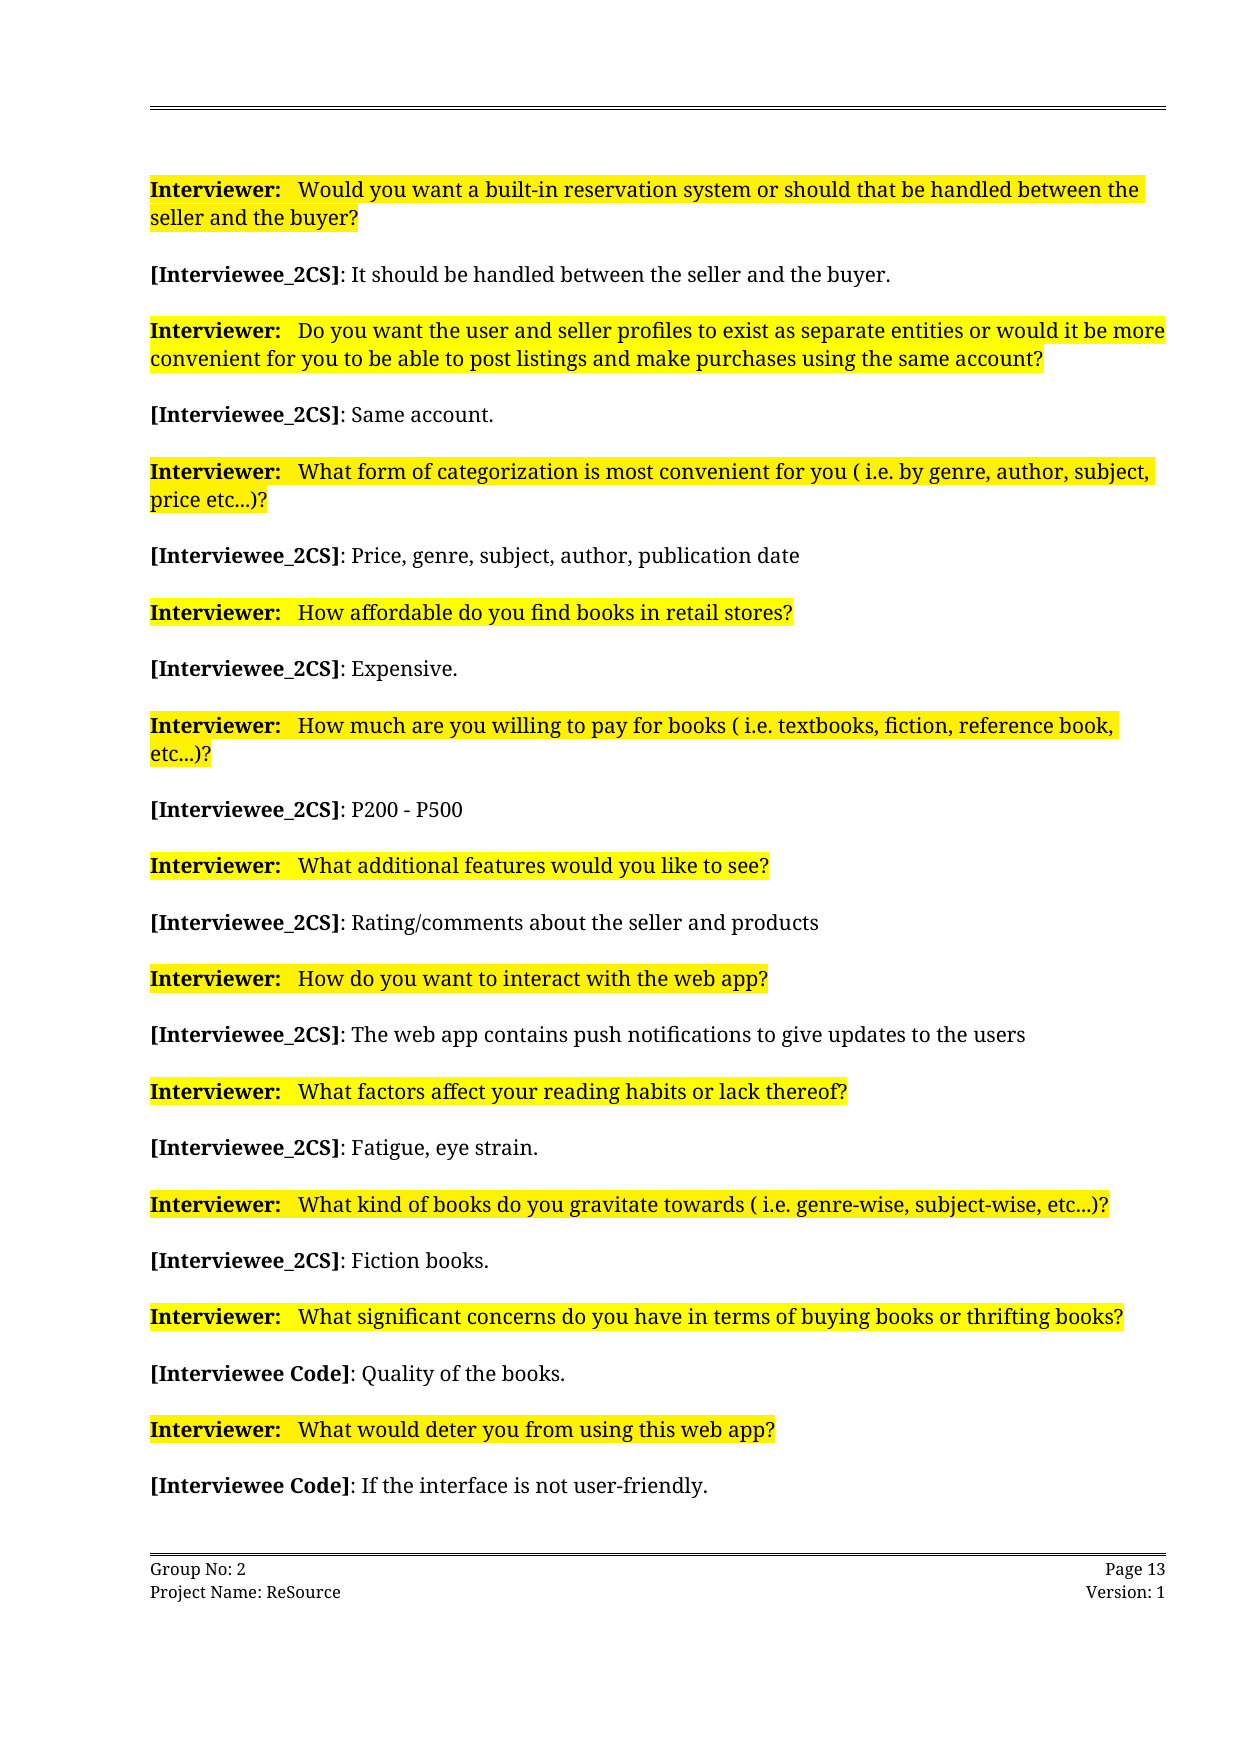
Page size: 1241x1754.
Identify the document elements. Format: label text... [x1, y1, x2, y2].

text Interviewer: Do you want the user and seller profiles to exist as separate entities or would it be more convenient for you to be able to post listings and make purchases using the same account? [150, 316, 1166, 373]
text [Interviewee_2CS]: P200 - P500 [150, 795, 1166, 823]
text [Interviewee_2CS]: It should be handled between the seller and the buyer. [150, 260, 1166, 288]
text [Interviewee_2CS]: The web app contains push notifications to give updates to the users [150, 1021, 1166, 1049]
text Interviewer: Would you want a built-in reservation system or should that be handled between the seller and the buyer? [150, 175, 1166, 232]
text Interviewer: How affordable do you find books in retail stores? [150, 598, 1166, 626]
text Interviewer: How much are you willing to pay for books ( i.e. textbooks, fiction, reference book, etc...)? [150, 711, 1166, 767]
text [Interviewee_2CS]: Fiction books. [150, 1246, 1166, 1274]
text [Interviewee Code]: If the interface is not user-friendly. [150, 1471, 1166, 1500]
text Interviewer: How do you want to interact with the web app? [150, 964, 1166, 993]
text [Interviewee_2CS]: Rating/comments about the seller and products [150, 908, 1166, 936]
text Interviewer: What factors affect your reading habits or lack thereof? [150, 1077, 1166, 1105]
text [Interviewee_2CS]: Expensive. [150, 654, 1166, 682]
text [Interviewee_2CS]: Fatigue, eye strain. [150, 1133, 1166, 1162]
text [Interviewee Code]: Quality of the books. [150, 1359, 1166, 1387]
text Interviewer: What would deter you from using this web app? [150, 1415, 1166, 1443]
text Interviewer: What significant concerns do you have in terms of buying books or thrifting books? [150, 1302, 1166, 1331]
text Interviewer: What additional features would you like to see? [150, 852, 1166, 880]
text Interviewer: What form of categorization is most convenient for you ( i.e. by genre, author, subject, price etc...)? [150, 457, 1166, 513]
text [Interviewee_2CS]: Same account. [150, 401, 1166, 429]
text Interviewer: What kind of books do you gravitate towards ( i.e. genre-wise, subject-wise, etc...)? [150, 1190, 1166, 1218]
text [Interviewee_2CS]: Price, genre, subject, author, publication date [150, 542, 1166, 570]
